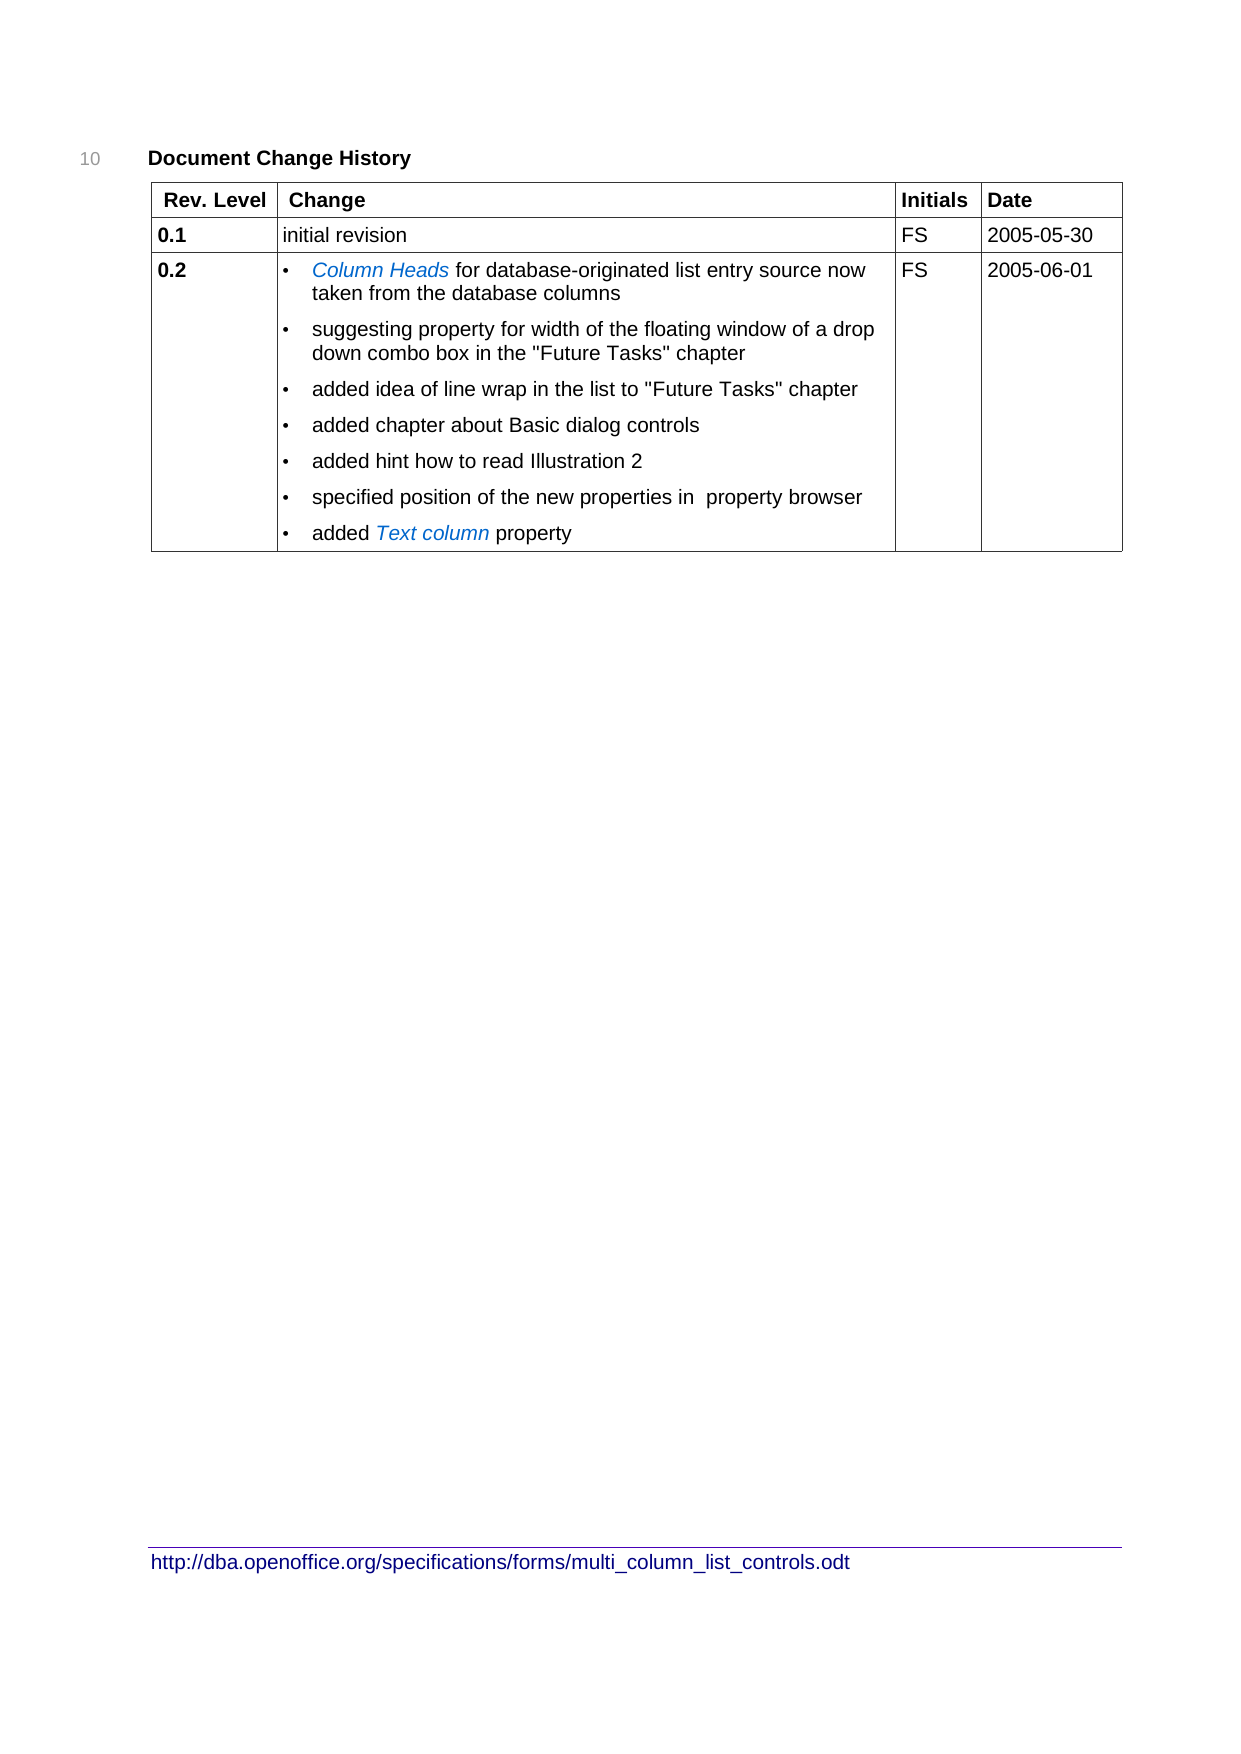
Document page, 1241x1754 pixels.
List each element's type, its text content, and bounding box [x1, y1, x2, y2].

table_cell Column Heads for database-originated list entry source now taken from the database columns suggesting property for width of the floating window of a drop down combo box in the "Future Tasks" chapter added idea of line wrap in the list to "Future Tasks" chapter added chapter about Basic dialog controls added hint how to read Illustration 2 specified position of the new properties in property browser added Text column property [278, 253, 895, 551]
table_header Change [278, 183, 895, 217]
table_cell FS [896, 253, 981, 551]
table_cell 2005-06-01 [982, 253, 1122, 551]
table_header Date [982, 183, 1122, 217]
table_header Rev. Level [152, 183, 277, 217]
table_cell 0.1 [152, 218, 277, 252]
table_cell 0.2 [152, 253, 277, 551]
table_cell initial revision [278, 218, 895, 252]
table_cell 2005-05-30 [982, 218, 1122, 252]
text Document Change History [148, 146, 1122, 170]
table_cell FS [896, 218, 981, 252]
table_header Initials [896, 183, 981, 217]
